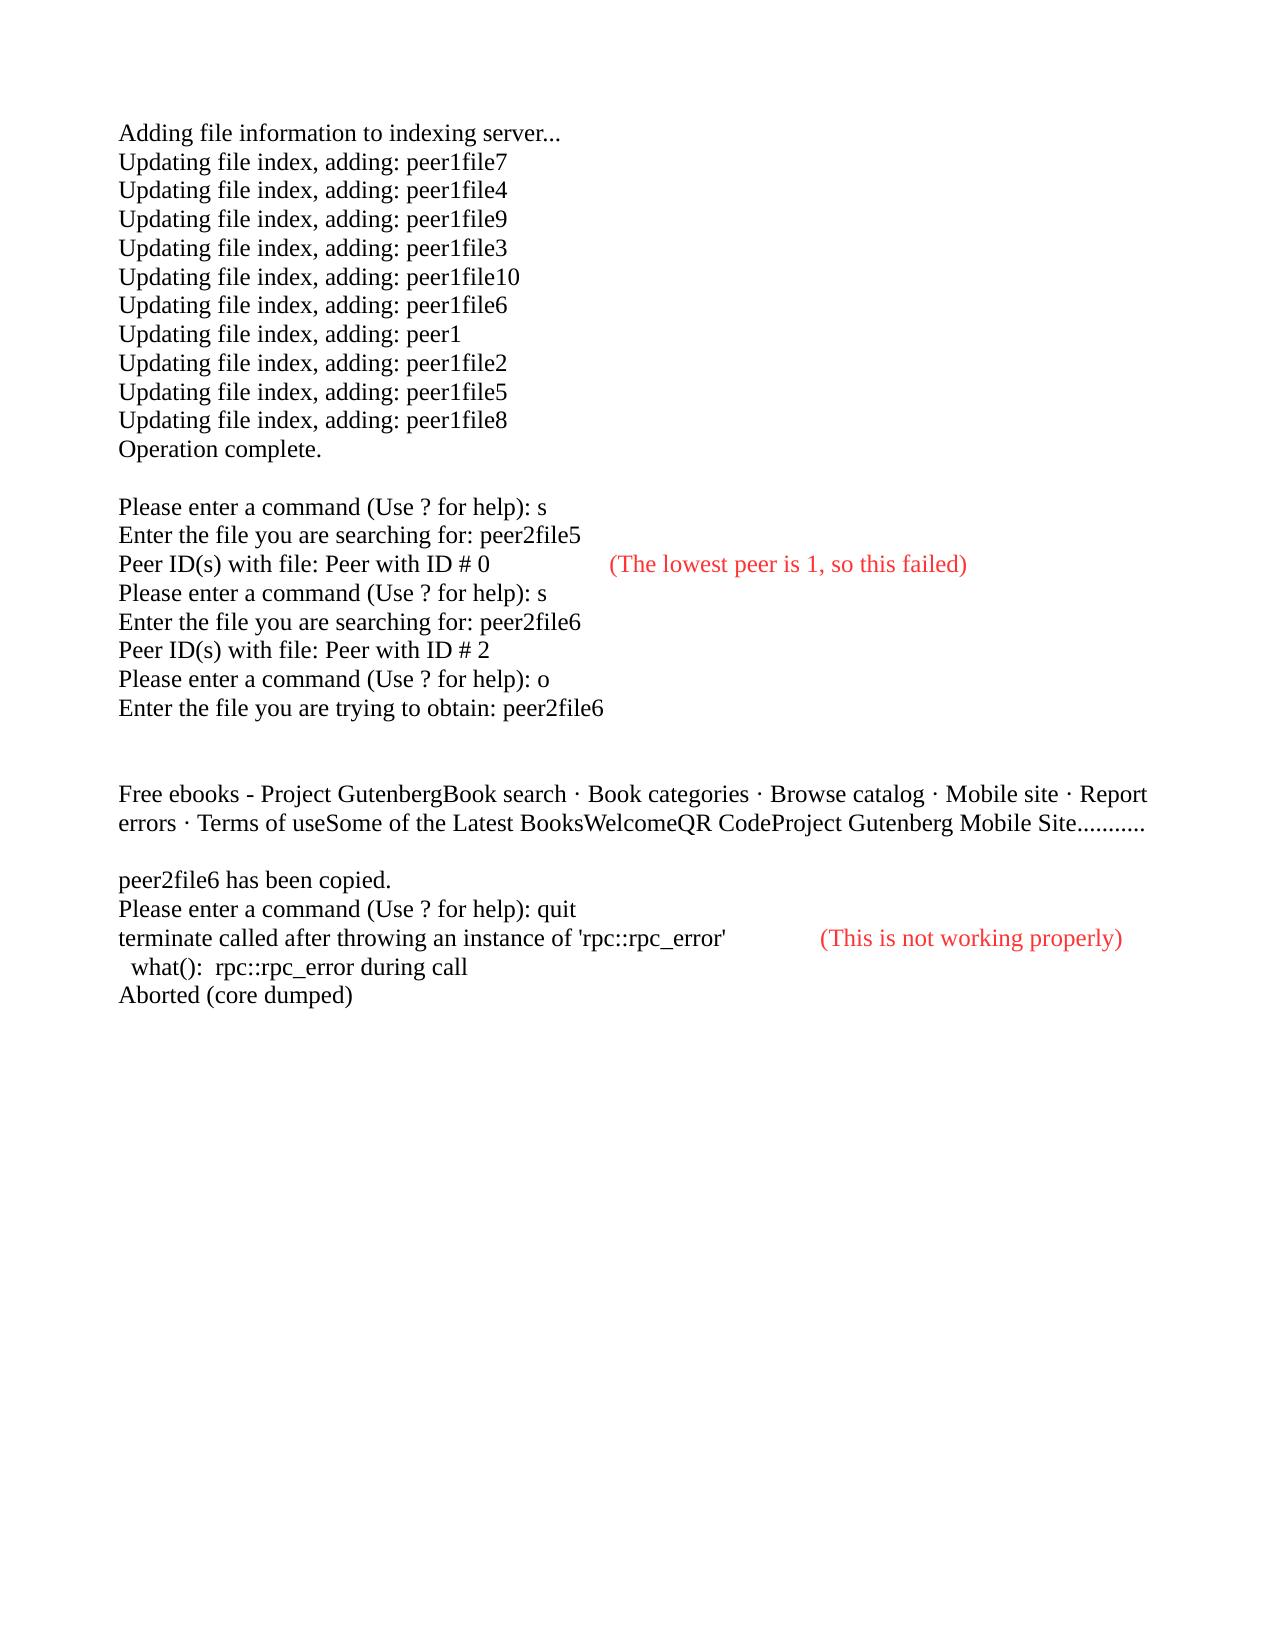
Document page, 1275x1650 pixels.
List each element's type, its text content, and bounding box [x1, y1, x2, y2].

text Enter the file you are trying to obtain: peer2file6 [118, 693, 1157, 722]
text peer2file6 has been copied. [118, 866, 1157, 894]
text Updating file index, adding: peer1 [118, 319, 1157, 348]
text Enter the file you are searching for: peer2file6 [118, 607, 1157, 636]
text Aborted (core dumped) [118, 981, 1157, 1009]
text Updating file index, adding: peer1file8 [118, 406, 1157, 434]
text Updating file index, adding: peer1file3 [118, 233, 1157, 262]
text Please enter a command (Use ? for help): o [118, 664, 1157, 693]
text Adding file information to indexing server... [118, 118, 1157, 147]
text Updating file index, adding: peer1file2 [118, 348, 1157, 377]
text Updating file index, adding: peer1file4 [118, 176, 1157, 204]
text Free ebooks - Project GutenbergBook search · Book categories · Browse catalog · Mobile site · Report errors · Terms of useSome of the Latest BooksWelcomeQR CodeProject Gutenberg Mobile Site........... [118, 779, 1157, 837]
text Please enter a command (Use ? for help): s [118, 492, 1157, 521]
text Operation complete. [118, 434, 1157, 463]
text Updating file index, adding: peer1file7 [118, 147, 1157, 176]
text Updating file index, adding: peer1file9 [118, 204, 1157, 233]
text Updating file index, adding: peer1file6 [118, 291, 1157, 319]
text Enter the file you are searching for: peer2file5 [118, 521, 1157, 549]
text what(): rpc::rpc_error during call [118, 952, 1157, 981]
text Please enter a command (Use ? for help): s [118, 578, 1157, 607]
text Peer ID(s) with file: Peer with ID # 0 (The lowest peer is 1, so this failed) [118, 549, 1157, 578]
text Updating file index, adding: peer1file5 [118, 377, 1157, 406]
text Updating file index, adding: peer1file10 [118, 262, 1157, 291]
text Please enter a command (Use ? for help): quit [118, 894, 1157, 923]
text terminate called after throwing an instance of 'rpc::rpc_error' (This is not working properly) [118, 923, 1157, 952]
text Peer ID(s) with file: Peer with ID # 2 [118, 636, 1157, 664]
